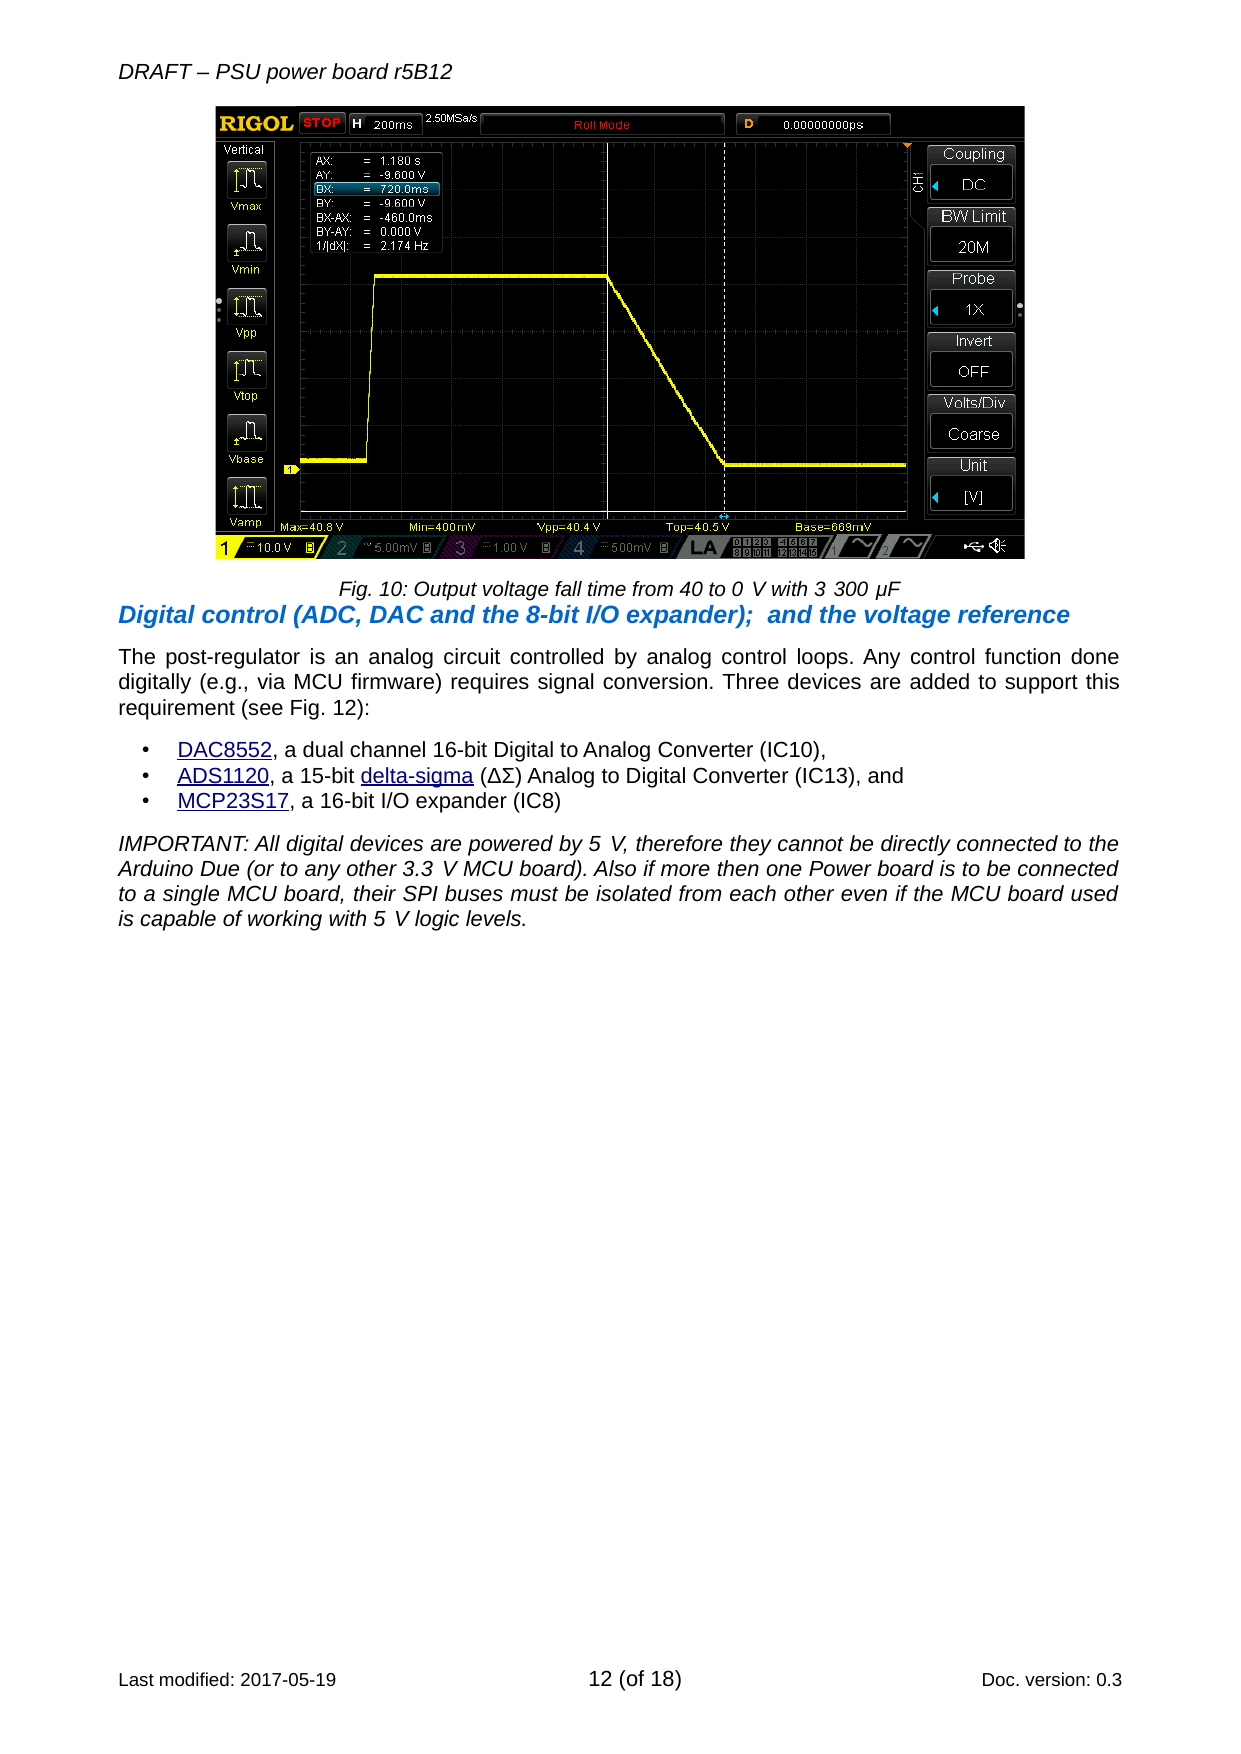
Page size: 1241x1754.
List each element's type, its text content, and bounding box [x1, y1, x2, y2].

list ADS1120, a 15-bit delta-sigma (ΔΣ) Analog to Digital Converter (IC13), and [142, 763, 1110, 788]
subtitle Digital control (ADC, DAC and the 8-bit I/O expander); and the voltage reference [118, 106, 1122, 629]
list MCP23S17, a 16-bit I/O expander (IC8) [142, 788, 1110, 813]
picture [215, 106, 1025, 559]
list Fig. 10: Output voltage fall time from 40 to 0 V with 3 300 μF [216, 559, 1025, 601]
text IMPORTANT: All digital devices are powered by 5 V, therefore they cannot be directly connected to the Arduino Due (or to any other 3.3 V MCU board). Also if more then one Power board is to be connected to a single MCU board, their SPI buses must be isolated from each other even if the MCU board used is capable of working with 5 V logic levels. [118, 831, 1122, 932]
list DAC8552, a dual channel 16-bit Digital to Analog Converter (IC10), [142, 737, 1110, 763]
text The post-regulator is an analog circuit controlled by analog control loops. Any control function done digitally (e.g., via MCU firmware) requires signal conversion. Three devices are added to support this requirement (see Fig. 12): [118, 644, 1122, 720]
